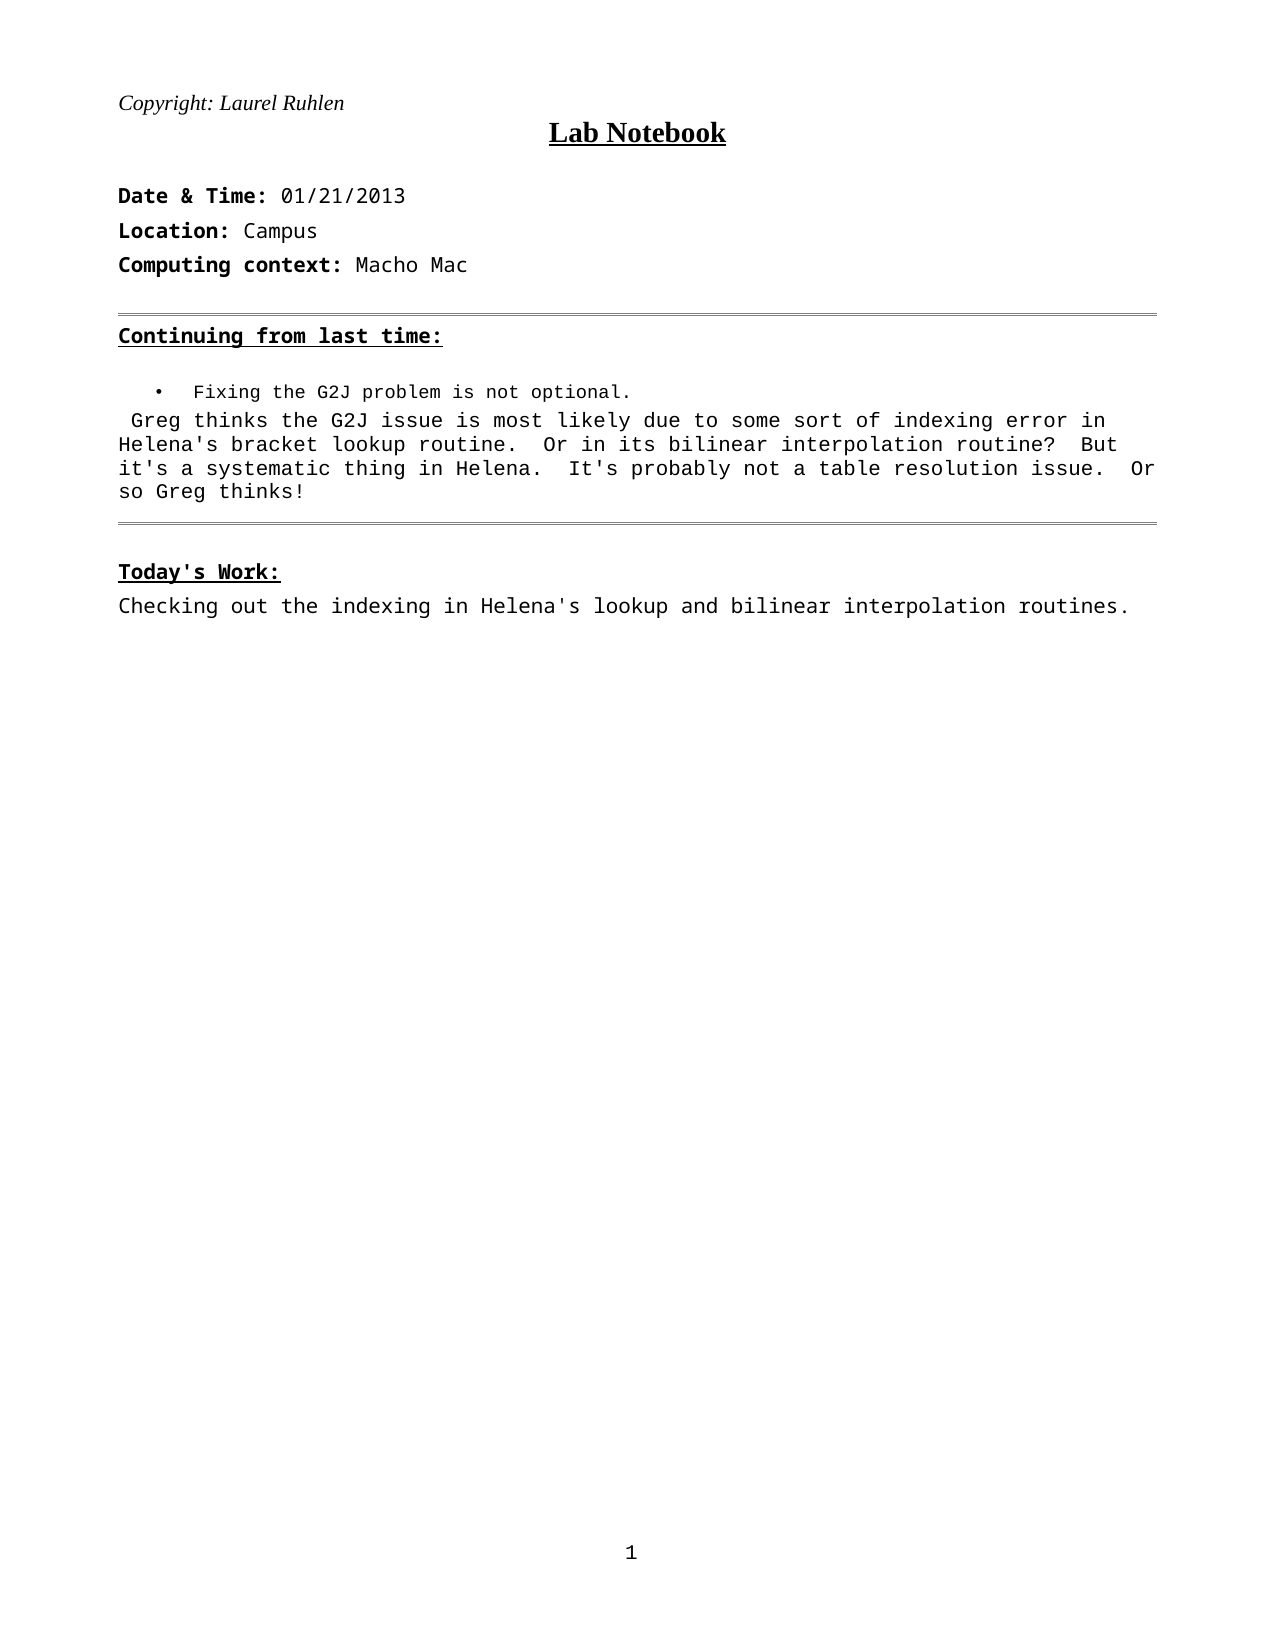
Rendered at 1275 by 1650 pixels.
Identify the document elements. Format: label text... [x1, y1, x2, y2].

text Today's Work: [118, 557, 1157, 586]
text Date & Time: 01/21/2013 [118, 181, 1157, 210]
list Fixing the G2J problem is not optional. [156, 383, 1157, 404]
text Computing context: Macho Mac [118, 250, 1157, 279]
text Greg thinks the G2J issue is most likely due to some sort of indexing error in Helena's bracket lookup routine. Or in its bilinear interpolation routine? But it's a systematic thing in Helena. It's probably not a table resolution issue. Or so Greg thinks! [118, 411, 1157, 505]
text Location: Campus [118, 216, 1157, 244]
text Checking out the indexing in Helena's lookup and bilinear interpolation routines. [118, 592, 1157, 620]
text Continuing from last time: [118, 321, 1157, 350]
